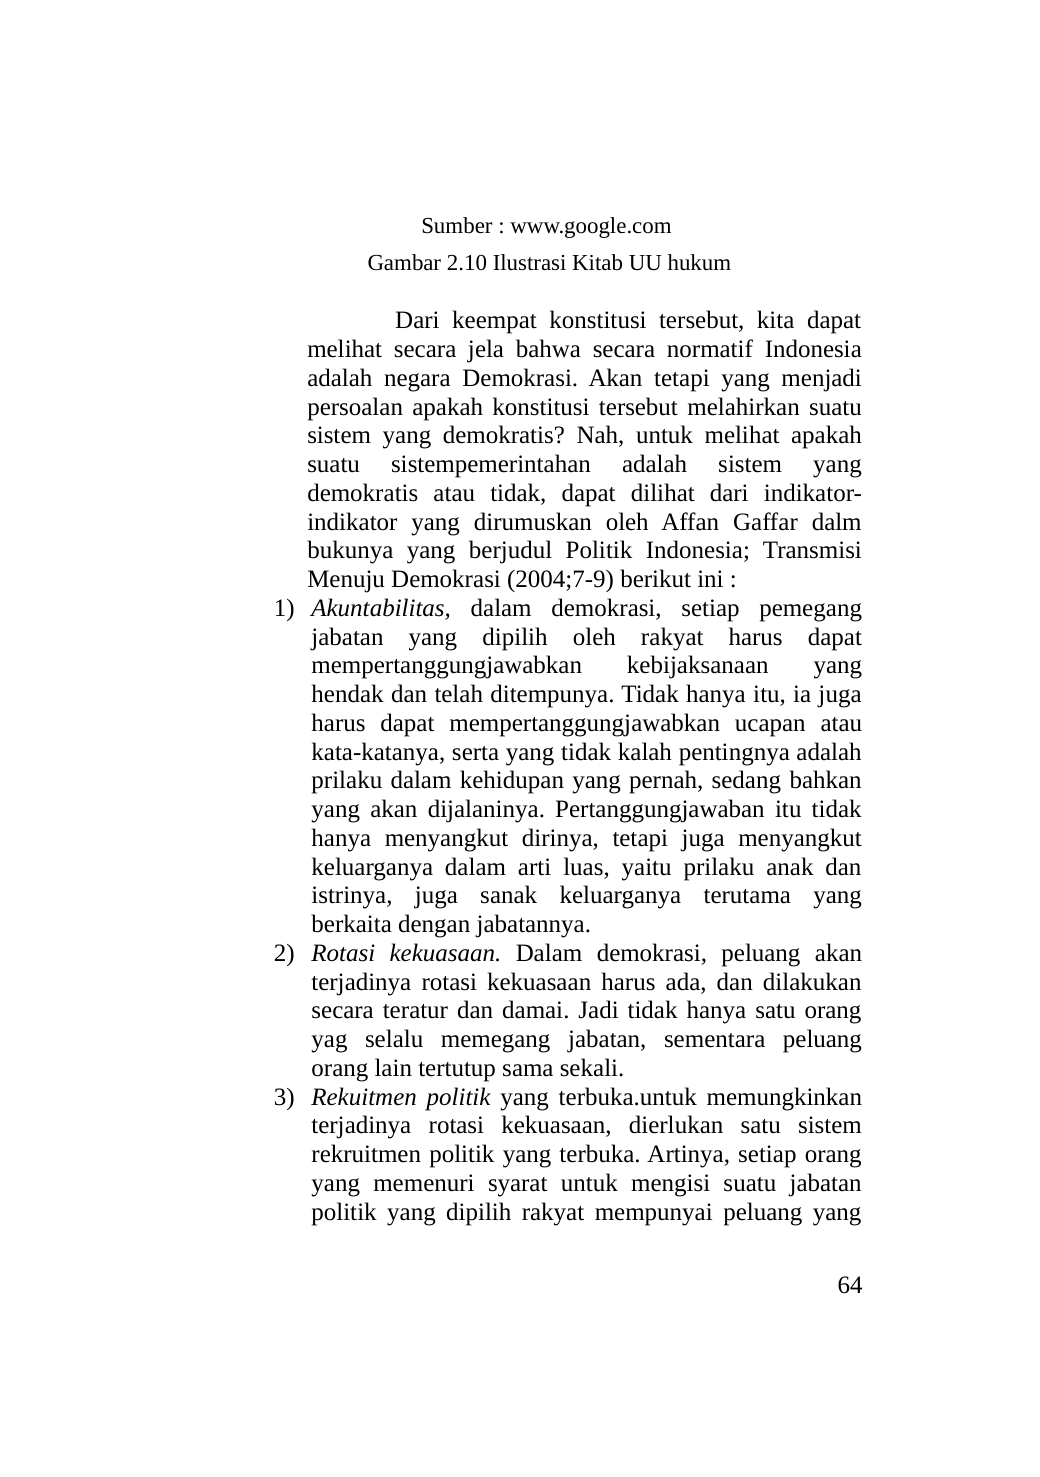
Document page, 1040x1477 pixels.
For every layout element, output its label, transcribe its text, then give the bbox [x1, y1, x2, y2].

list Akuntabilitas, dalam demokrasi, setiap pemegang jabatan yang dipilih oleh rakyat harus dapat mempertanggungjawabkan kebijaksanaan yang hendak dan telah ditempunya. Tidak hanya itu, ia juga harus dapat mempertanggungjawabkan ucapan atau kata-katanya, serta yang tidak kalah pentingnya adalah prilaku dalam kehidupan yang pernah, sedang bahkan yang akan dijalaninya. Pertanggungjawaban itu tidak hanya menyangkut dirinya, tetapi juga menyangkut keluarganya dalam arti luas, yaitu prilaku anak dan istrinya, juga sanak keluarganya terutama yang berkaita dengan jabatannya. [274, 593, 862, 938]
list Rotasi kekuasaan. Dalam demokrasi, peluang akan terjadinya rotasi kekuasaan harus ada, dan dilakukan secara teratur dan damai. Jadi tidak hanya satu orang yag selalu memegang jabatan, sementara peluang orang lain tertutup sama sekali. [274, 938, 862, 1082]
table_cell Gambar 2.10 Ilustrasi Kitab UU hukum [236, 244, 862, 282]
text Dari keempat konstitusi tersebut, kita dapat melihat secara jela bahwa secara normatif Indonesia adalah negara Demokrasi. Akan tetapi yang menjadi persoalan apakah konstitusi tersebut melahirkan suatu sistem yang demokratis? Nah, untuk melihat apakah suatu sistempemerintahan adalah sistem yang demokratis atau tidak, dapat dilihat dari indikator-indikator yang dirumuskan oleh Affan Gaffar dalm bukunya yang berjudul Politik Indonesia; Transmisi Menuju Demokrasi (2004;7-9) berikut ini : [307, 306, 862, 593]
table_header Sumber : www.google.com [236, 206, 862, 244]
list Rekuitmen politik yang terbuka.untuk memungkinkan terjadinya rotasi kekuasaan, dierlukan satu sistem rekruitmen politik yang terbuka. Artinya, setiap orang yang memenuri syarat untuk mengisi suatu jabatan politik yang dipilih rakyat mempunyai peluang yang [274, 1082, 862, 1226]
